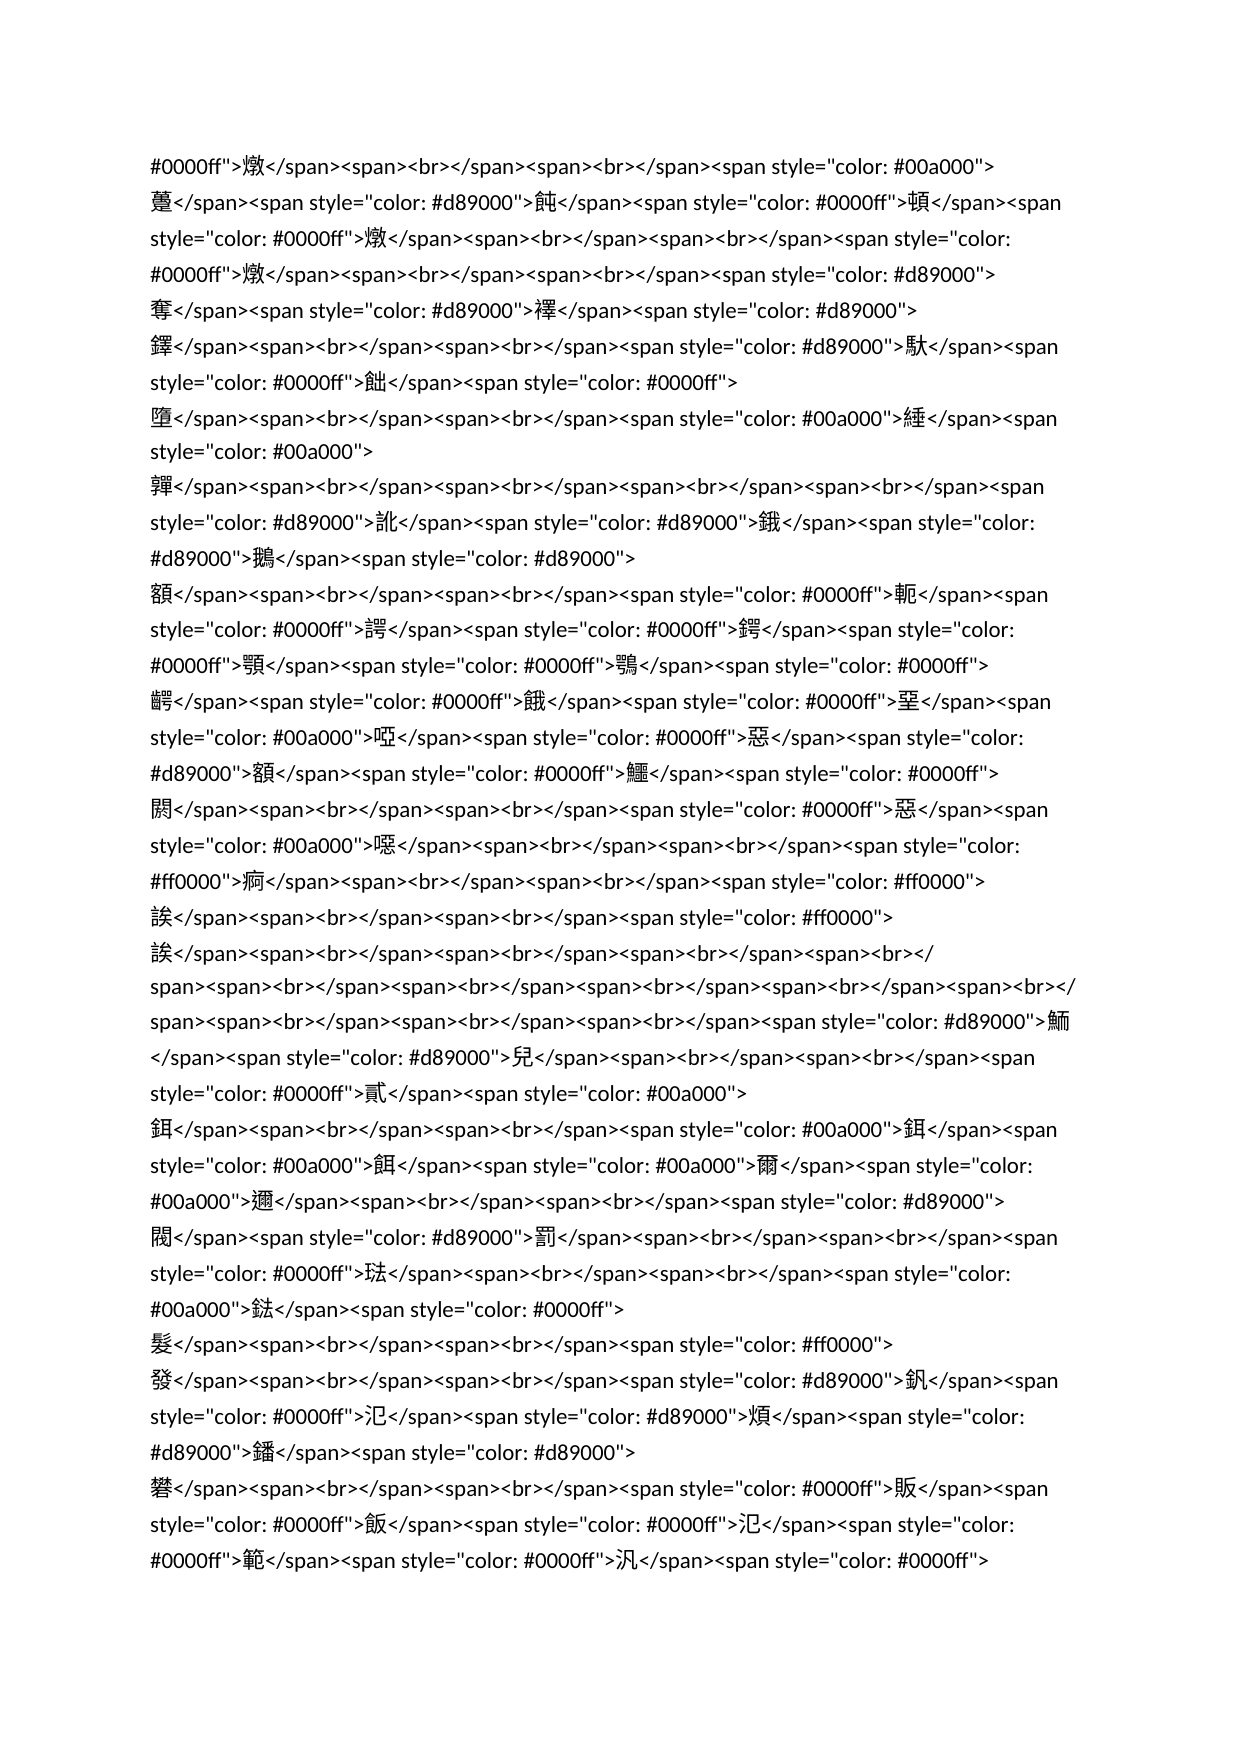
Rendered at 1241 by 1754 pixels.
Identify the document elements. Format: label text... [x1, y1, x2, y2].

text #0000ff">燉</span><span><br></span><span><br></span><span style="color: #00a000">躉</span><span style="color: #d89000">飩</span><span style="color: #0000ff">頓</span><span style="color: #0000ff">燉</span><span><br></span><span><br></span><span style="color: #0000ff">燉</span><span><br></span><span><br></span><span style="color: #d89000">奪</span><span style="color: #d89000">襗</span><span style="color: #d89000">鐸</span><span><br></span><span><br></span><span style="color: #d89000">馱</span><span style="color: #0000ff">飿</span><span style="color: #0000ff">墮</span><span><br></span><span><br></span><span style="color: #00a000">綞</span><span style="color: #00a000">嚲</span><span><br></span><span><br></span><span><br></span><span><br></span><span style="color: #d89000">訛</span><span style="color: #d89000">鋨</span><span style="color: #d89000">鵝</span><span style="color: #d89000">額</span><span><br></span><span><br></span><span style="color: #0000ff">軛</span><span style="color: #0000ff">諤</span><span style="color: #0000ff">鍔</span><span style="color: #0000ff">顎</span><span style="color: #0000ff">鶚</span><span style="color: #0000ff">齶</span><span style="color: #0000ff">餓</span><span style="color: #0000ff">堊</span><span style="color: #00a000">啞</span><span style="color: #0000ff">惡</span><span style="color: #d89000">額</span><span style="color: #0000ff">鱷</span><span style="color: #0000ff">閼</span><span><br></span><span><br></span><span style="color: #0000ff">惡</span><span style="color: #00a000">噁</span><span><br></span><span><br></span><span style="color: #ff0000">痾</span><span><br></span><span><br></span><span style="color: #ff0000">誒</span><span><br></span><span><br></span><span style="color: #ff0000">誒</span><span><br></span><span><br></span><span><br></span><span><br></span><span><br></span><span><br></span><span><br></span><span><br></span><span><br></span><span><br></span><span><br></span><span><br></span><span style="color: #d89000">鮞</span><span style="color: #d89000">兒</span><span><br></span><span><br></span><span style="color: #0000ff">貳</span><span style="color: #00a000">鉺</span><span><br></span><span><br></span><span style="color: #00a000">鉺</span><span style="color: #00a000">餌</span><span style="color: #00a000">爾</span><span style="color: #00a000">邇</span><span><br></span><span><br></span><span style="color: #d89000">閥</span><span style="color: #d89000">罰</span><span><br></span><span><br></span><span style="color: #0000ff">琺</span><span><br></span><span><br></span><span style="color: #00a000">鍅</span><span style="color: #0000ff">髮</span><span><br></span><span><br></span><span style="color: #ff0000">發</span><span><br></span><span><br></span><span style="color: #d89000">釩</span><span style="color: #0000ff">氾</span><span style="color: #d89000">煩</span><span style="color: #d89000">鐇</span><span style="color: #d89000">礬</span><span><br></span><span><br></span><span style="color: #0000ff">販</span><span style="color: #0000ff">飯</span><span style="color: #0000ff">氾</span><span style="color: #0000ff">範</span><span style="color: #0000ff">汎</span><span style="color: #0000ff"> [150, 150, 1090, 1575]
